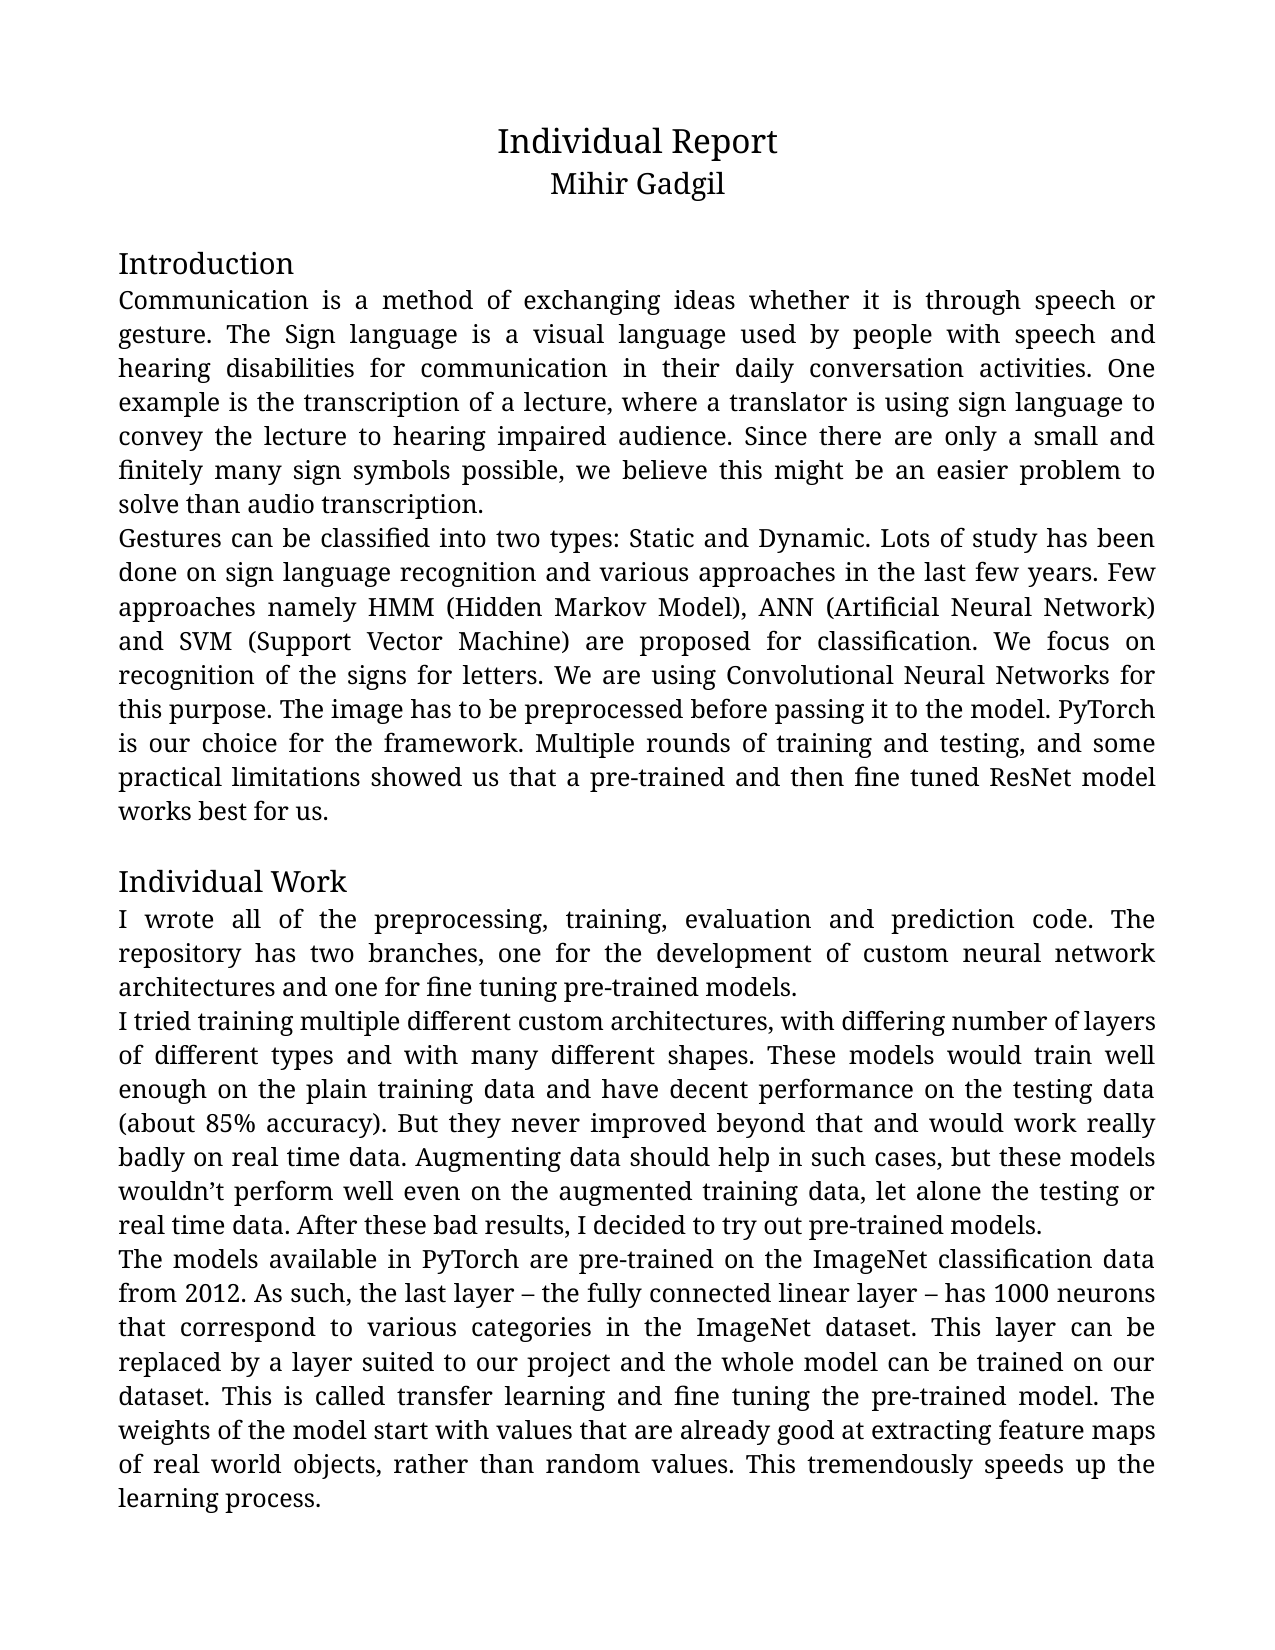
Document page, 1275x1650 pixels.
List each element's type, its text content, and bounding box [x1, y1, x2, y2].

text I tried training multiple different custom architectures, with differing number of layers of different types and with many different shapes. These models would train well enough on the plain training data and have decent performance on the testing data (about 85% accuracy). But they never improved beyond that and would work really badly on real time data. Augmenting data should help in such cases, but these models wouldn’t perform well even on the augmented training data, let alone the testing or real time data. After these bad results, I decided to try out pre-trained models. [118, 1003, 1157, 1242]
text Individual Work [118, 862, 1157, 901]
text Introduction [118, 243, 1157, 283]
text Communication is a method of exchanging ideas whether it is through speech or gesture. The Sign language is a visual language used by people with speech and hearing disabilities for communication in their daily conversation activities. One example is the transcription of a lecture, where a translator is using sign language to convey the lecture to hearing impaired audience. Since there are only a small and finitely many sign symbols possible, we believe this might be an easier problem to solve than audio transcription. [118, 283, 1157, 521]
text Mihir Gadgil [118, 163, 1157, 203]
text I wrote all of the preprocessing, training, evaluation and prediction code. The repository has two branches, one for the development of custom neural network architectures and one for fine tuning pre-trained models. [118, 901, 1157, 1003]
text The models available in PyTorch are pre-trained on the ImageNet classification data from 2012. As such, the last layer – the fully connected linear layer – has 1000 neurons that correspond to various categories in the ImageNet dataset. This layer can be replaced by a layer suited to our project and the whole model can be trained on our dataset. This is called transfer learning and fine tuning the pre-trained model. The weights of the model start with values that are already good at extracting feature maps of real world objects, rather than random values. This tremendously speeds up the learning process. [118, 1242, 1157, 1514]
text Gestures can be classified into two types: Static and Dynamic. Lots of study has been done on sign language recognition and various approaches in the last few years. Few approaches namely HMM (Hidden Markov Model), ANN (Artificial Neural Network) and SVM (Support Vector Machine) are proposed for classification. We focus on recognition of the signs for letters. We are using Convolutional Neural Networks for this purpose. The image has to be preprocessed before passing it to the model. PyTorch is our choice for the framework. Multiple rounds of training and testing, and some practical limitations showed us that a pre-trained and then fine tuned ResNet model works best for us. [118, 521, 1157, 828]
text Individual Report [118, 118, 1157, 163]
